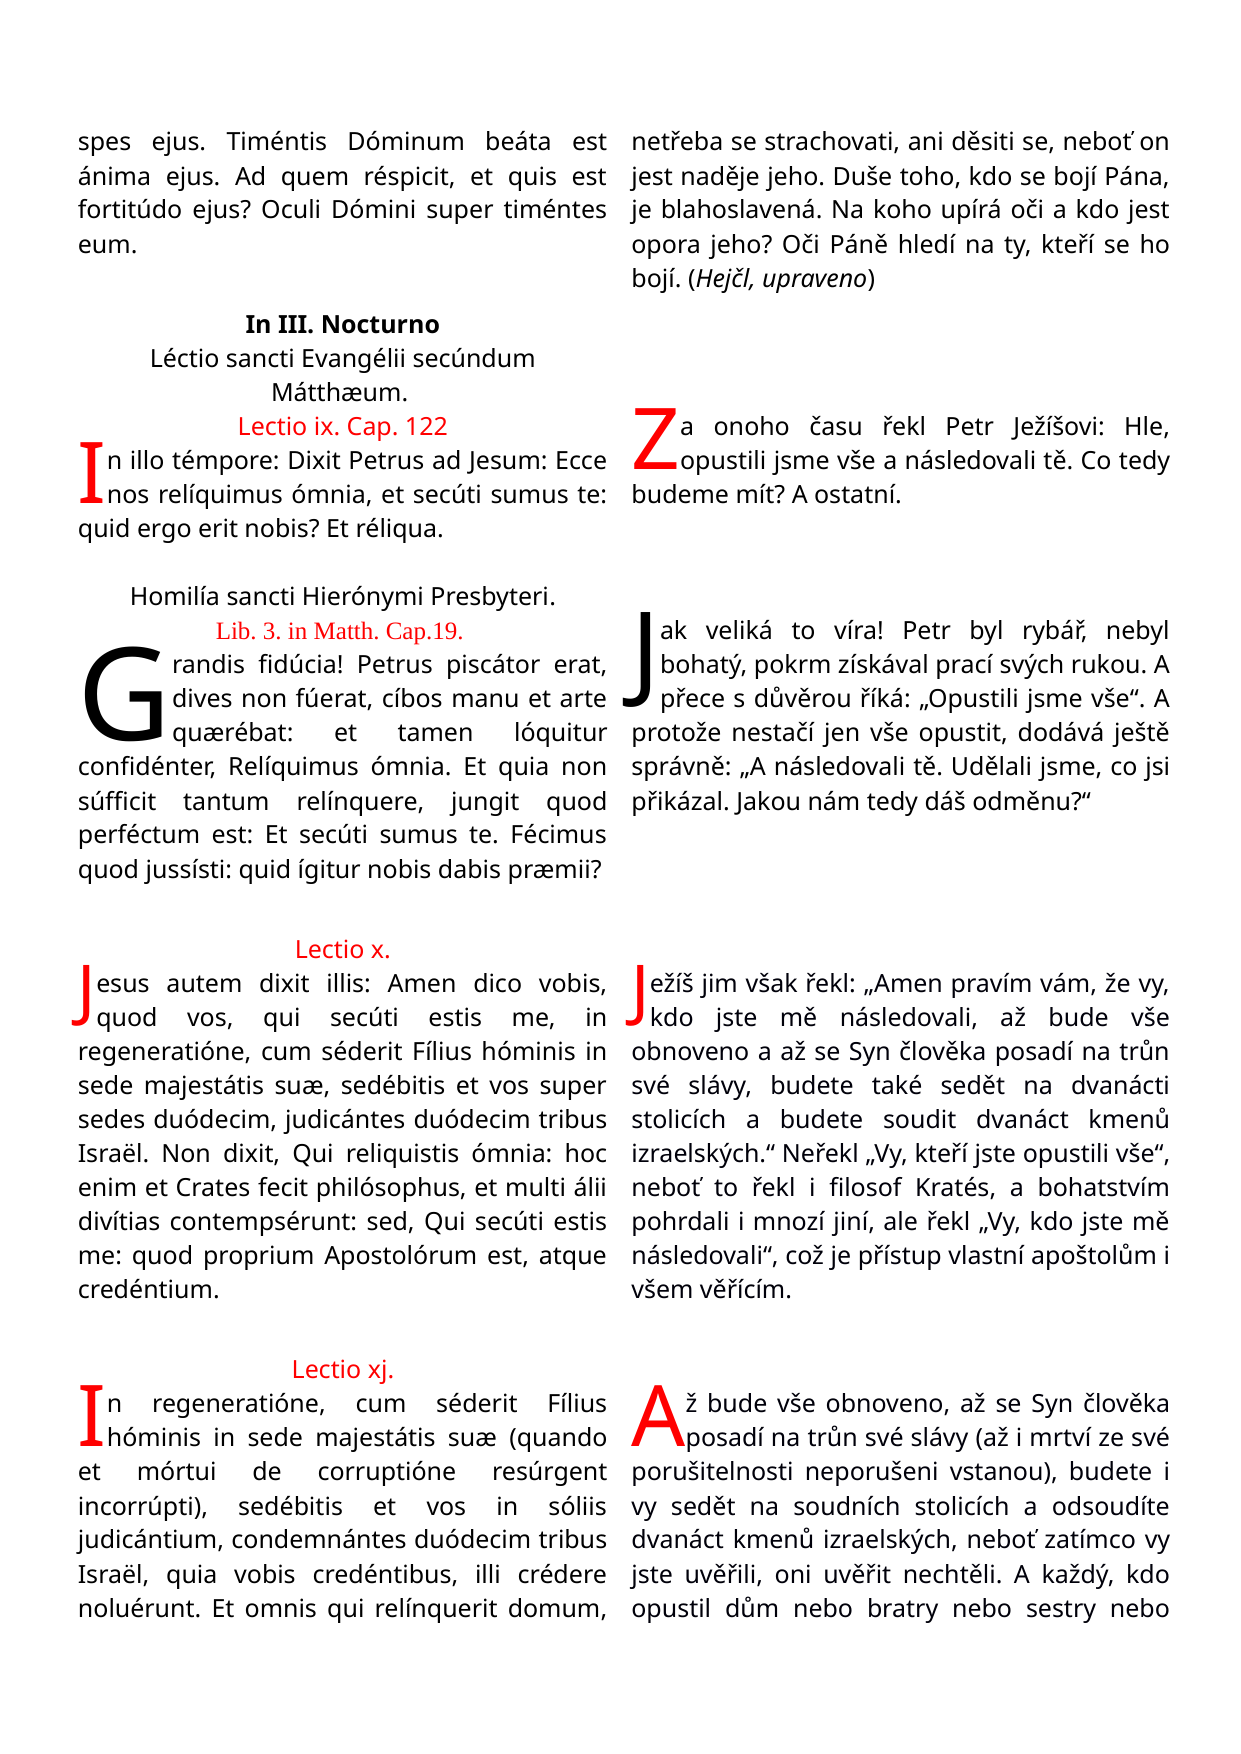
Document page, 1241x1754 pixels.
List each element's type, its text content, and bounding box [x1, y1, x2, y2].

table_cell spes ejus. Timéntis Dóminum beáta est ánima ejus. Ad quem réspicit, et quis est fortitúdo ejus? Oculi Dómini super timéntes eum. [66, 118, 619, 300]
table_cell Lectio x. Jesus autem dixit illis: Amen dico vobis, quod vos, qui secúti estis me, in regeneratióne, cum séderit Fílius hóminis in sede majestátis suæ, sedébitis et vos super sedes duódecim, judicántes duódecim tribus Israël. Non dixit, Qui reliquistis ómnia: hoc enim et Crates fecit philósophus, et multi álii divítias contempsérunt: sed, Qui secúti estis me: quod proprium Apostolórum est, atque credéntium. [66, 925, 619, 1346]
table_cell In III. Nocturno Léctio sancti Evangélii secúndum Mátthæum. Lectio ix. Cap. 122 In illo témpore: Dixit Petrus ad Jesum: Ecce nos relíquimus ómnia, et secúti sumus te: quid ergo erit nobis? Et réliqua. Homilía sancti Hierónymi Presbyteri. Lib. 3. in Matth. Cap.19. Grandis fidúcia! Petrus piscátor erat, dives non fúerat, cíbos manu et arte quærébat: et tamen lóquitur confidénter, Relíquimus ómnia. Et quia non súfficit tantum relínquere, jungit quod perféctum est: Et secúti sumus te. Fécimus quod jussísti: quid ígitur nobis dabis præmii? [66, 300, 619, 925]
table_cell Až bude vše obnoveno, až se Syn člověka posadí na trůn své slávy (až i mrtví ze své porušitelnosti neporušeni vstanou), budete i vy sedět na soudních stolicích a odsoudíte dvanáct kmenů izraelských, neboť zatímco vy jste uvěřili, oni uvěřit nechtěli. A každý, kdo opustil dům nebo bratry nebo sestry nebo [619, 1346, 1182, 1630]
table_cell Ježíš jim však řekl: „Amen pravím vám, že vy, kdo jste mě následovali, až bude vše obnoveno a až se Syn člověka posadí na trůn své slávy, budete také sedět na dvanácti stolicích a budete soudit dvanáct kmenů izraelských.“ Neřekl „Vy, kteří jste opustili vše“, neboť to řekl i filosof Kratés, a bohatstvím pohrdali i mnozí jiní, ale řekl „Vy, kdo jste mě následovali“, což je přístup vlastní apoštolům i všem věřícím. [619, 925, 1182, 1346]
table_cell Lectio xj. In regeneratióne, cum séderit Fílius hóminis in sede majestátis suæ (quando et mórtui de corruptióne resúrgent incorrúpti), sedébitis et vos in sóliis judicántium, condemnántes duódecim tribus Israël, quia vobis credéntibus, illi crédere noluérunt. Et omnis qui relínquerit domum, [66, 1346, 619, 1630]
table_cell netřeba se strachovati, ani děsiti se, neboť on jest naděje jeho. Duše toho, kdo se bojí Pána, je blahoslavená. Na koho upírá oči a kdo jest opora jeho? Oči Páně hledí na ty, kteří se ho bojí. (Hejčl, upraveno) [619, 118, 1182, 300]
table_cell Za onoho času řekl Petr Ježíšovi: Hle, opustili jsme vše a následovali tě. Co tedy budeme mít? A ostatní. Jak veliká to víra! Petr byl rybář, nebyl bohatý, pokrm získával prací svých rukou. A přece s důvěrou říká: „Opustili jsme vše“. A protože nestačí jen vše opustit, dodává ještě správně: „A následovali tě. Udělali jsme, co jsi přikázal. Jakou nám tedy dáš odměnu?“ [619, 300, 1182, 925]
